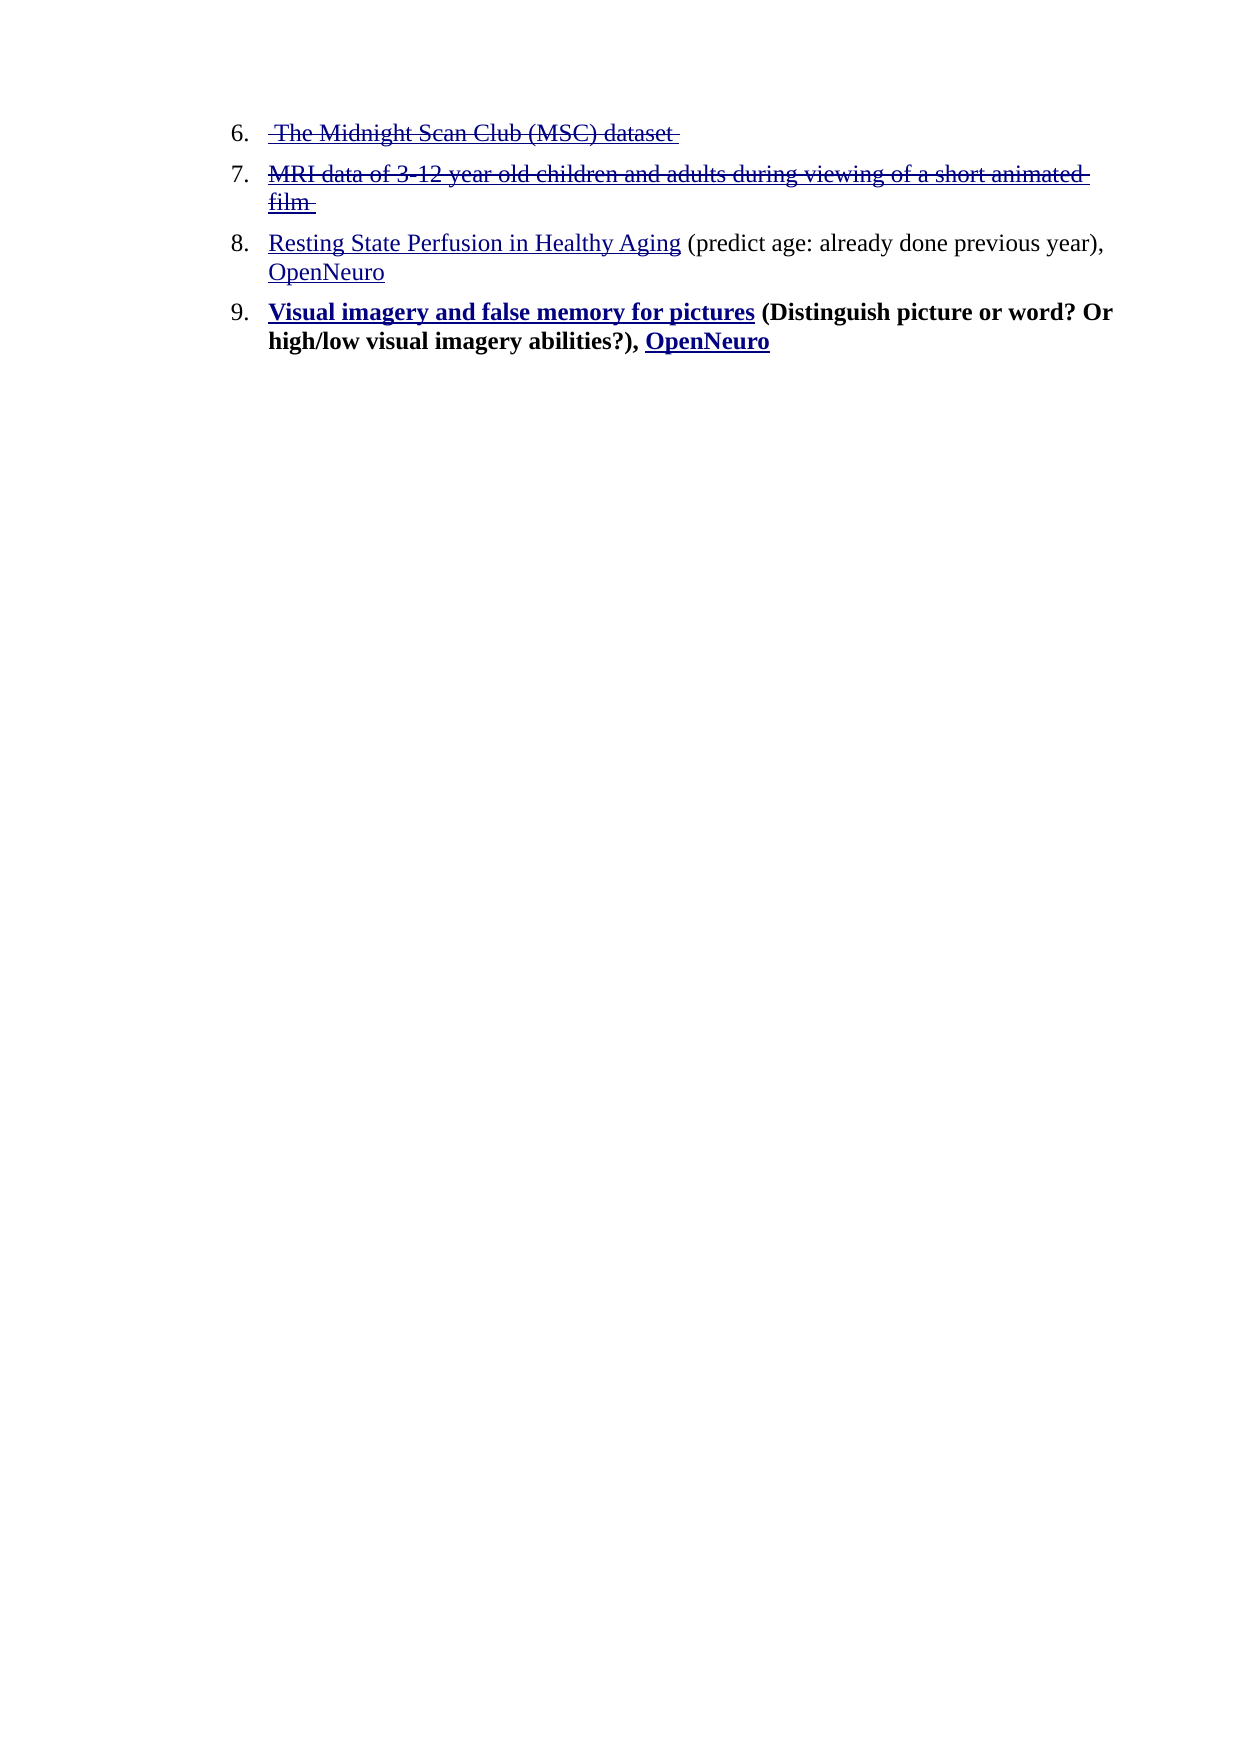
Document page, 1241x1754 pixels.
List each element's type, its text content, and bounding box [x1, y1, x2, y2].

list The Midnight Scan Club (MSC) dataset [231, 118, 1122, 147]
list Visual imagery and false memory for pictures (Distinguish picture or word? Or high/low visual imagery abilities?), OpenNeuro [231, 297, 1122, 355]
list Resting State Perfusion in Healthy Aging (predict age: already done previous year), OpenNeuro [231, 228, 1122, 286]
list MRI data of 3-12 year old children and adults during viewing of a short animated film [231, 159, 1122, 216]
